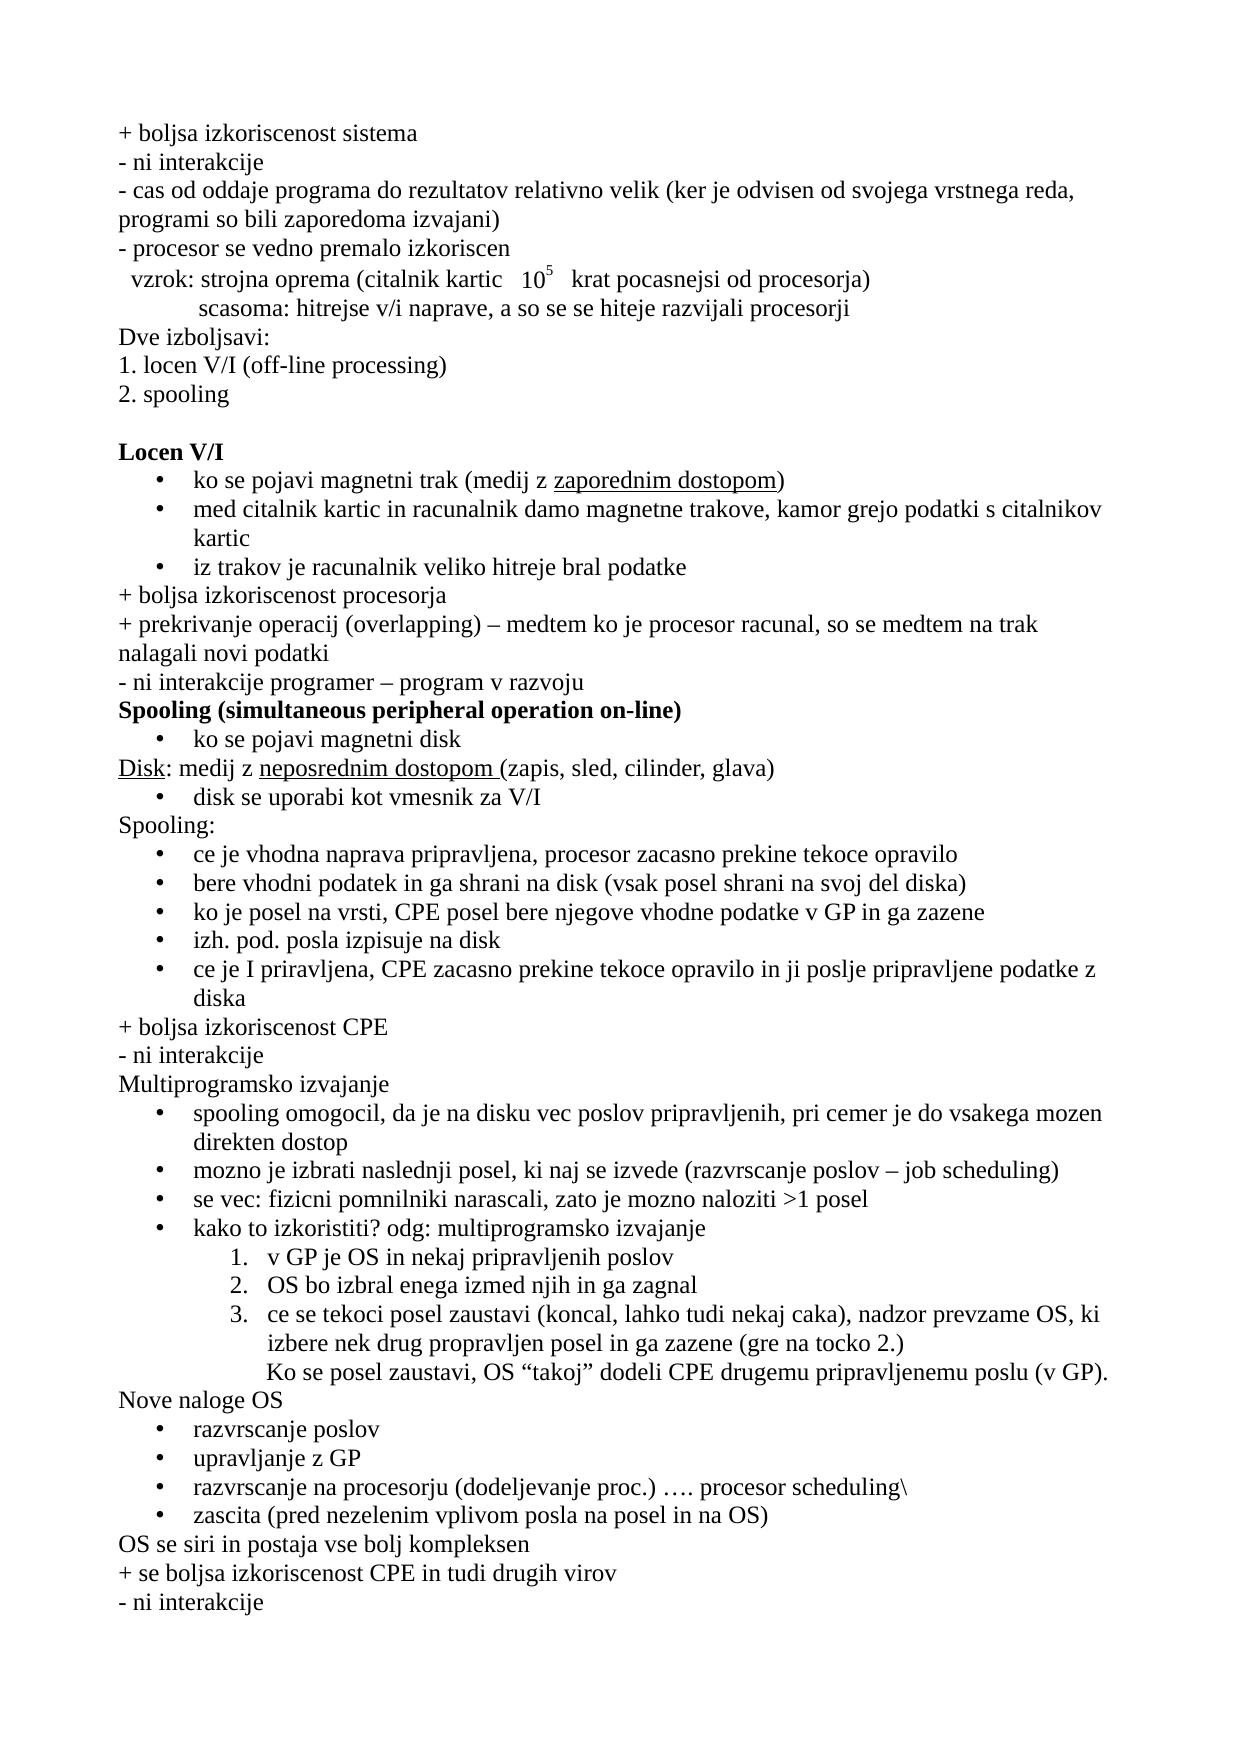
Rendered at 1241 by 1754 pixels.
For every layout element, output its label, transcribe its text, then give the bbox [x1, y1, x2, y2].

text + boljsa izkoriscenost procesorja [118, 581, 1122, 609]
text Locen V/I [118, 437, 1122, 466]
text Dve izboljsavi: [118, 322, 1122, 351]
text vzrok: strojna oprema (citalnik kartickrat pocasnejsi od procesorja) [118, 262, 1122, 293]
text + boljsa izkoriscenost sistema [118, 118, 1122, 147]
list ce je I priravljena, CPE zacasno prekine tekoce opravilo in ji poslje pripravljene podatke z diska [156, 954, 1122, 1012]
list mozno je izbrati naslednji posel, ki naj se izvede (razvrscanje poslov – job scheduling) [156, 1156, 1122, 1184]
list se vec: fizicni pomnilniki narascali, zato je mozno naloziti >1 posel [156, 1184, 1122, 1213]
list razvrscanje na procesorju (dodeljevanje proc.) …. procesor scheduling\ [156, 1472, 1122, 1501]
text - ni interakcije [118, 1041, 1122, 1069]
text + se boljsa izkoriscenost CPE in tudi drugih virov [118, 1558, 1122, 1587]
text Disk: medij z neposrednim dostopom (zapis, sled, cilinder, glava) [118, 753, 1122, 782]
list iz trakov je racunalnik veliko hitreje bral podatke [156, 552, 1122, 581]
list bere vhodni podatek in ga shrani na disk (vsak posel shrani na svoj del diska) [156, 868, 1122, 897]
text - ni interakcije programer – program v razvoju [118, 667, 1122, 696]
list ce se tekoci posel zaustavi (koncal, lahko tudi nekaj caka), nadzor prevzame OS, ki izbere nek drug propravljen posel in ga zazene (gre na tocko 2.) [229, 1299, 1122, 1357]
text OS se siri in postaja vse bolj kompleksen [118, 1529, 1122, 1558]
list ko se pojavi magnetni trak (medij z zaporednim dostopom) [156, 466, 1122, 494]
text - ni interakcije [118, 1587, 1122, 1616]
list zascita (pred nezelenim vplivom posla na posel in na OS) [156, 1501, 1122, 1529]
text Spooling: [118, 811, 1122, 839]
text - procesor se vedno premalo izkoriscen [118, 233, 1122, 262]
list ko se pojavi magnetni disk [156, 724, 1122, 753]
text + prekrivanje operacij (overlapping) – medtem ko je procesor racunal, so se medtem na trak nalagali novi podatki [118, 609, 1122, 667]
text 1. locen V/I (off-line processing) [118, 351, 1122, 379]
list ce je vhodna naprava pripravljena, procesor zacasno prekine tekoce opravilo [156, 839, 1122, 868]
text 2. spooling [118, 379, 1122, 408]
list med citalnik kartic in racunalnik damo magnetne trakove, kamor grejo podatki s citalnikov kartic [156, 494, 1122, 552]
list spooling omogocil, da je na disku vec poslov pripravljenih, pri cemer je do vsakega mozen direkten dostop [156, 1098, 1122, 1156]
text Spooling (simultaneous peripheral operation on-line) [118, 696, 1122, 724]
text Multiprogramsko izvajanje [118, 1069, 1122, 1098]
text - cas od oddaje programa do rezultatov relativno velik (ker je odvisen od svojega vrstnega reda, programi so bili zaporedoma izvajani) [118, 176, 1122, 233]
list upravljanje z GP [156, 1443, 1122, 1472]
list v GP je OS in nekaj pripravljenih poslov [229, 1242, 1122, 1271]
list kako to izkoristiti? odg: multiprogramsko izvajanje [156, 1213, 1122, 1242]
list ko je posel na vrsti, CPE posel bere njegove vhodne podatke v GP in ga zazene [156, 897, 1122, 926]
text - ni interakcije [118, 147, 1122, 176]
list disk se uporabi kot vmesnik za V/I [156, 782, 1122, 811]
list razvrscanje poslov [156, 1414, 1122, 1443]
text scasoma: hitrejse v/i naprave, a so se se hiteje razvijali procesorji [118, 293, 1122, 322]
text Ko se posel zaustavi, OS “takoj” dodeli CPE drugemu pripravljenemu poslu (v GP). [118, 1357, 1122, 1386]
list OS bo izbral enega izmed njih in ga zagnal [229, 1271, 1122, 1299]
text + boljsa izkoriscenost CPE [118, 1012, 1122, 1041]
list izh. pod. posla izpisuje na disk [156, 926, 1122, 954]
text Nove naloge OS [118, 1386, 1122, 1414]
